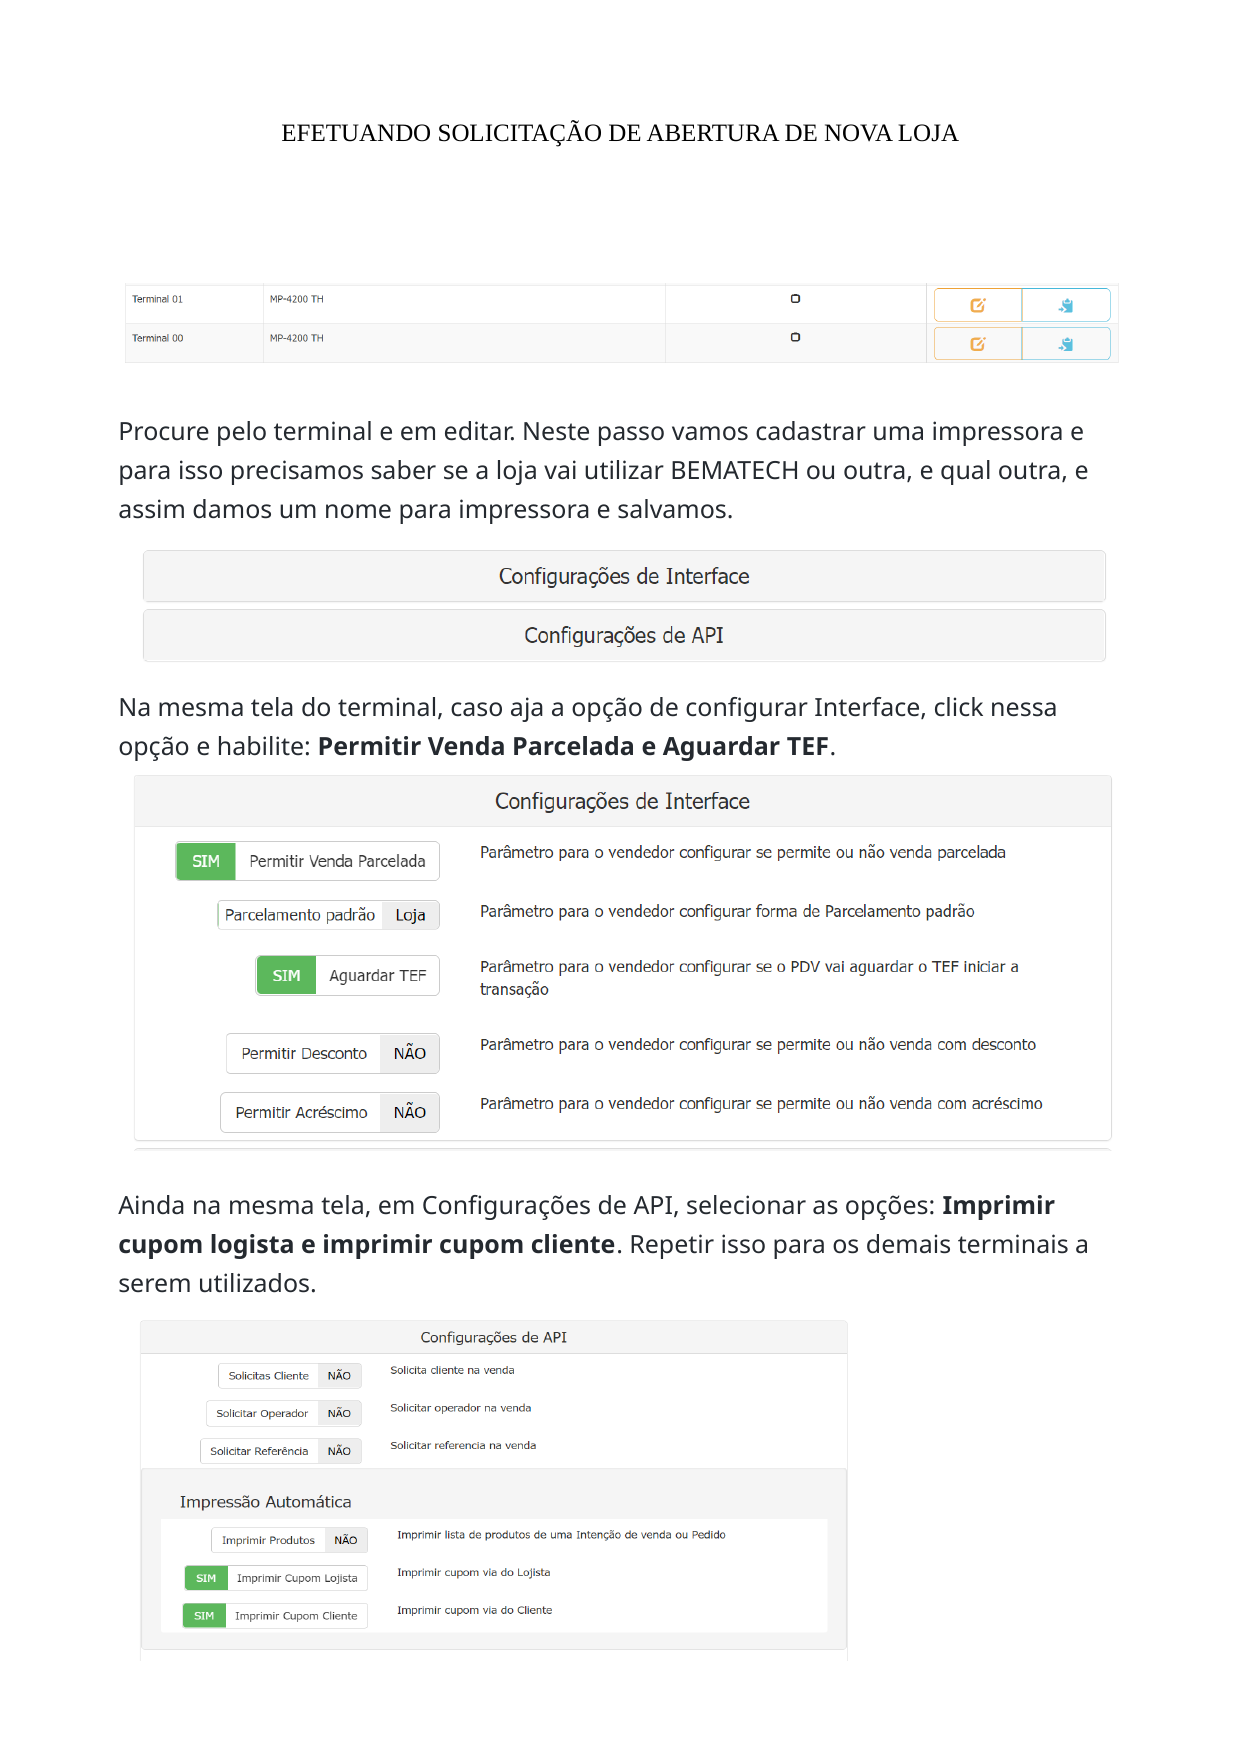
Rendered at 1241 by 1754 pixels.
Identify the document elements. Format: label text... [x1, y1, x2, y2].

picture [118, 283, 1123, 369]
text Procure pelo terminal e em editar. Neste passo vamos cadastrar uma impressora e para isso precisamos saber se a loja vai utilizar BEMATECH ou outra, e qual outra, e assim damos um nome para impressora e salvamos. [118, 413, 1122, 526]
picture [118, 767, 1123, 1151]
picture [130, 1317, 871, 1661]
picture [118, 530, 1123, 685]
text Ainda na mesma tela, em Configurações de API, selecionar as opções: Imprimir cupom logista e imprimir cupom cliente. Repetir isso para os demais terminais a serem utilizados. [118, 1188, 1122, 1300]
text Na mesma tela do terminal, caso aja a opção de configurar Interface, click nessa opção e habilite: Permitir Venda Parcelada e Aguardar TEF. [118, 685, 1122, 763]
